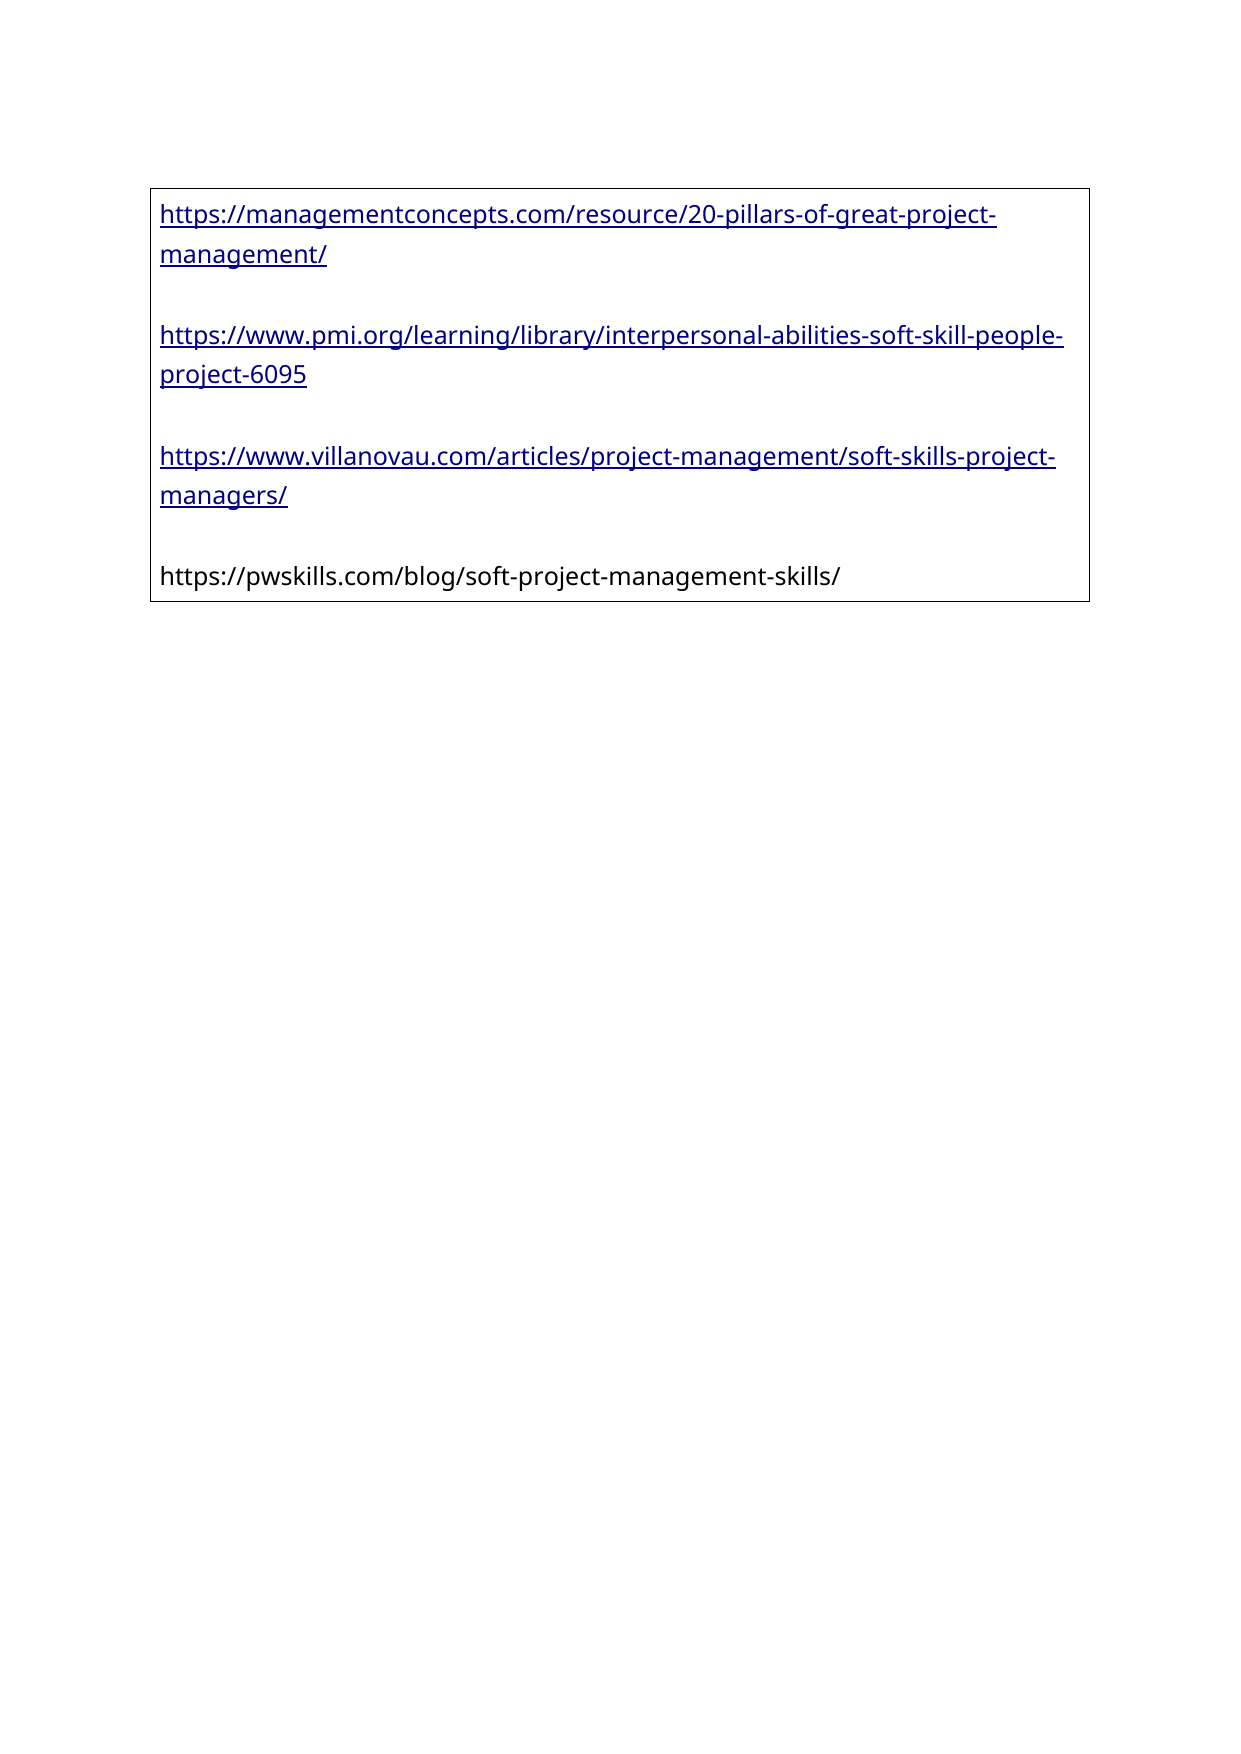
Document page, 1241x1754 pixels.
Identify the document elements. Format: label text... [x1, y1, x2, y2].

text https://pwskills.com/blog/soft-project-management-skills/ [151, 549, 1089, 601]
text https://www.pmi.org/learning/library/interpersonal-abilities-soft-skill-people-project-6095 [151, 308, 1089, 391]
text https://managementconcepts.com/resource/20-pillars-of-great-project-management/ [151, 189, 1089, 270]
text https://www.villanovau.com/articles/project-management/soft-skills-project-managers/ [151, 429, 1089, 512]
